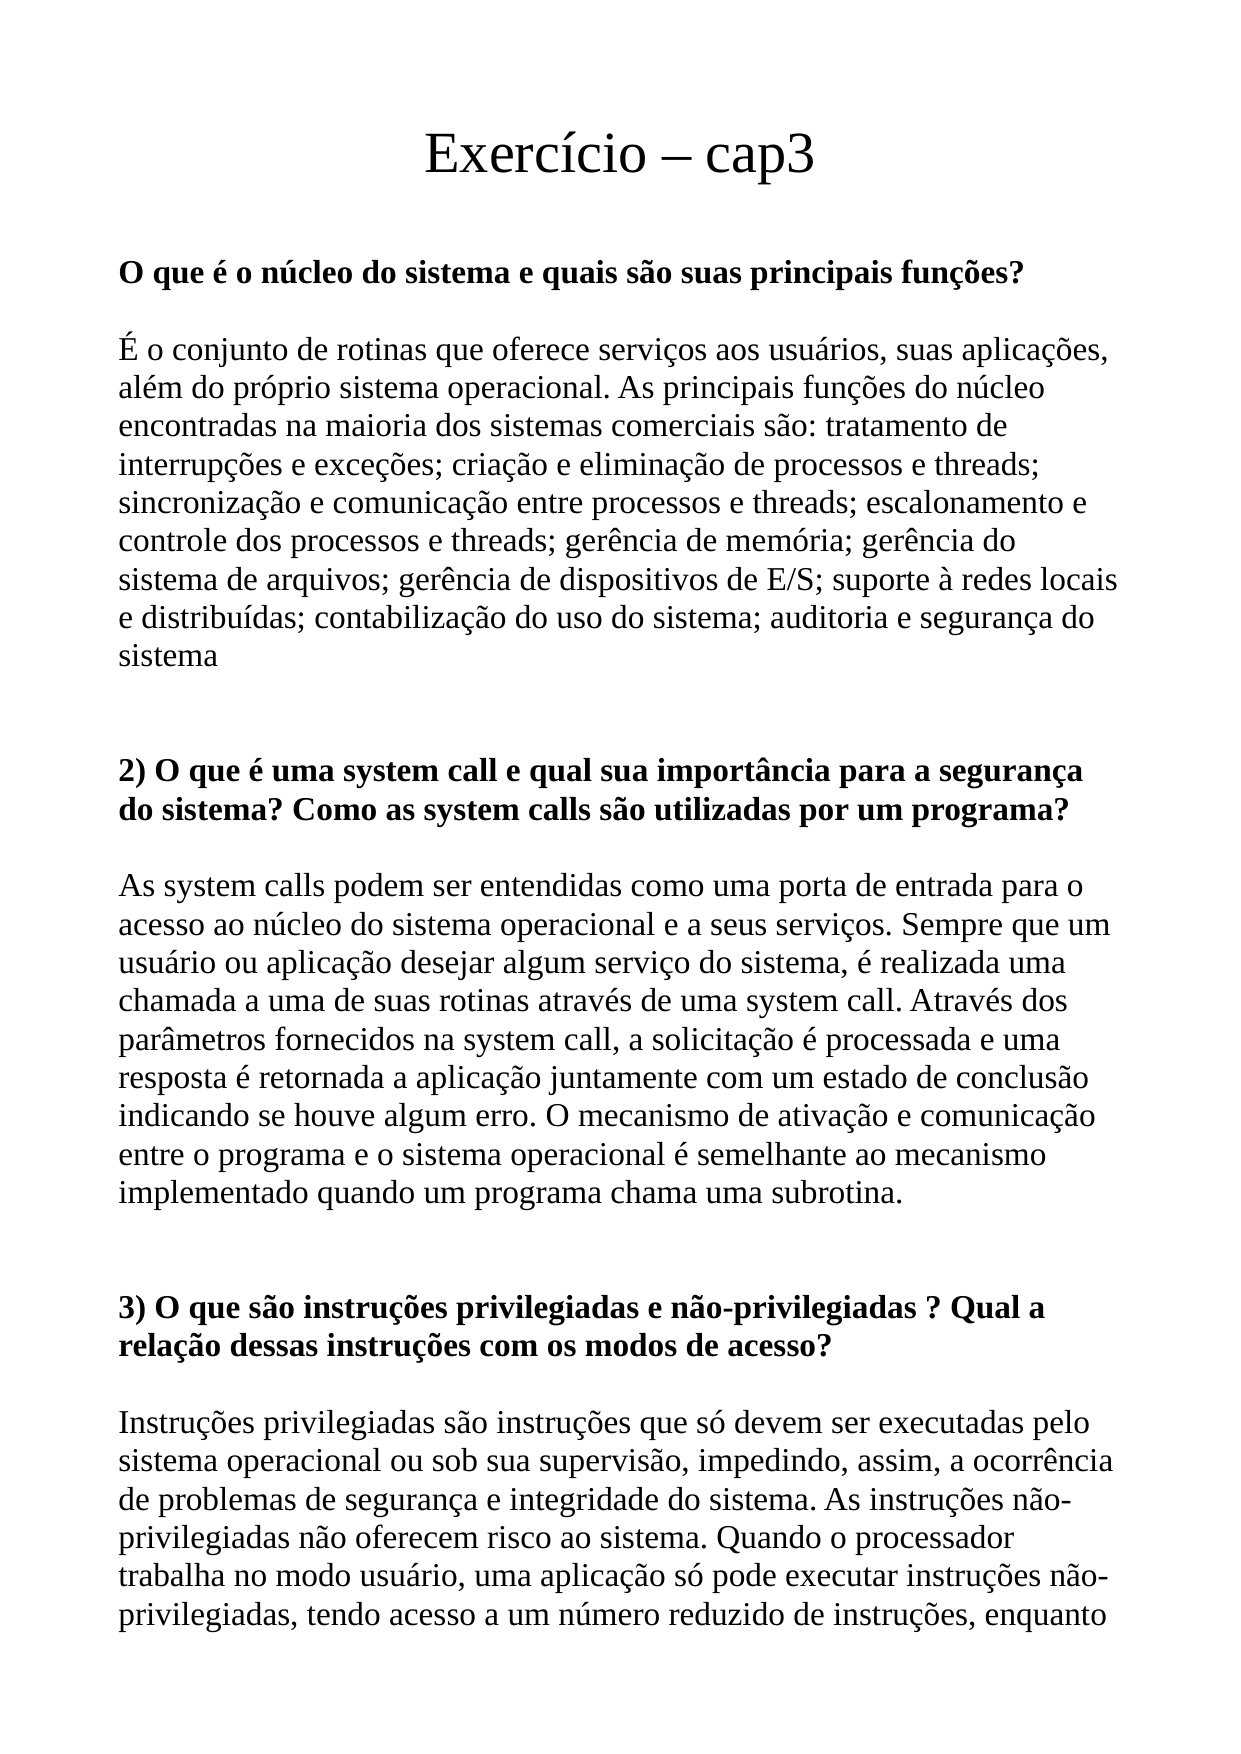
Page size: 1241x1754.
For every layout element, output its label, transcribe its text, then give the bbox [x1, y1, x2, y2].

text O que é o núcleo do sistema e quais são suas principais funções? [118, 252, 1122, 291]
text As system calls podem ser entendidas como uma porta de entrada para o acesso ao núcleo do sistema operacional e a seus serviços. Sempre que um usuário ou aplicação desejar algum serviço do sistema, é realizada uma chamada a uma de suas rotinas através de uma system call. Através dos parâmetros fornecidos na system call, a solicitação é processada e uma resposta é retornada a aplicação juntamente com um estado de conclusão indicando se houve algum erro. O mecanismo de ativação e comunicação entre o programa e o sistema operacional é semelhante ao mecanismo implementado quando um programa chama uma subrotina. [118, 866, 1122, 1211]
text 3) O que são instruções privilegiadas e não-privilegiadas ? Qual a relação dessas instruções com os modos de acesso? [118, 1287, 1122, 1364]
text Instruções privilegiadas são instruções que só devem ser executadas pelo sistema operacional ou sob sua supervisão, impedindo, assim, a ocorrência de problemas de segurança e integridade do sistema. As instruções não-privilegiadas não oferecem risco ao sistema. Quando o processador trabalha no modo usuário, uma aplicação só pode executar instruções não-privilegiadas, tendo acesso a um número reduzido de instruções, enquanto [118, 1402, 1122, 1632]
text É o conjunto de rotinas que oferece serviços aos usuários, suas aplicações, além do próprio sistema operacional. As principais funções do núcleo encontradas na maioria dos sistemas comerciais são: tratamento de interrupções e exceções; criação e eliminação de processos e threads; sincronização e comunicação entre processos e threads; escalonamento e controle dos processos e threads; gerência de memória; gerência do sistema de arquivos; gerência de dispositivos de E/S; suporte à redes locais e distribuídas; contabilização do uso do sistema; auditoria e segurança do sistema [118, 329, 1122, 674]
text 2) O que é uma system call e qual sua importância para a segurança do sistema? Como as system calls são utilizadas por um programa? [118, 751, 1122, 827]
text Exercício – cap3 [118, 118, 1122, 185]
